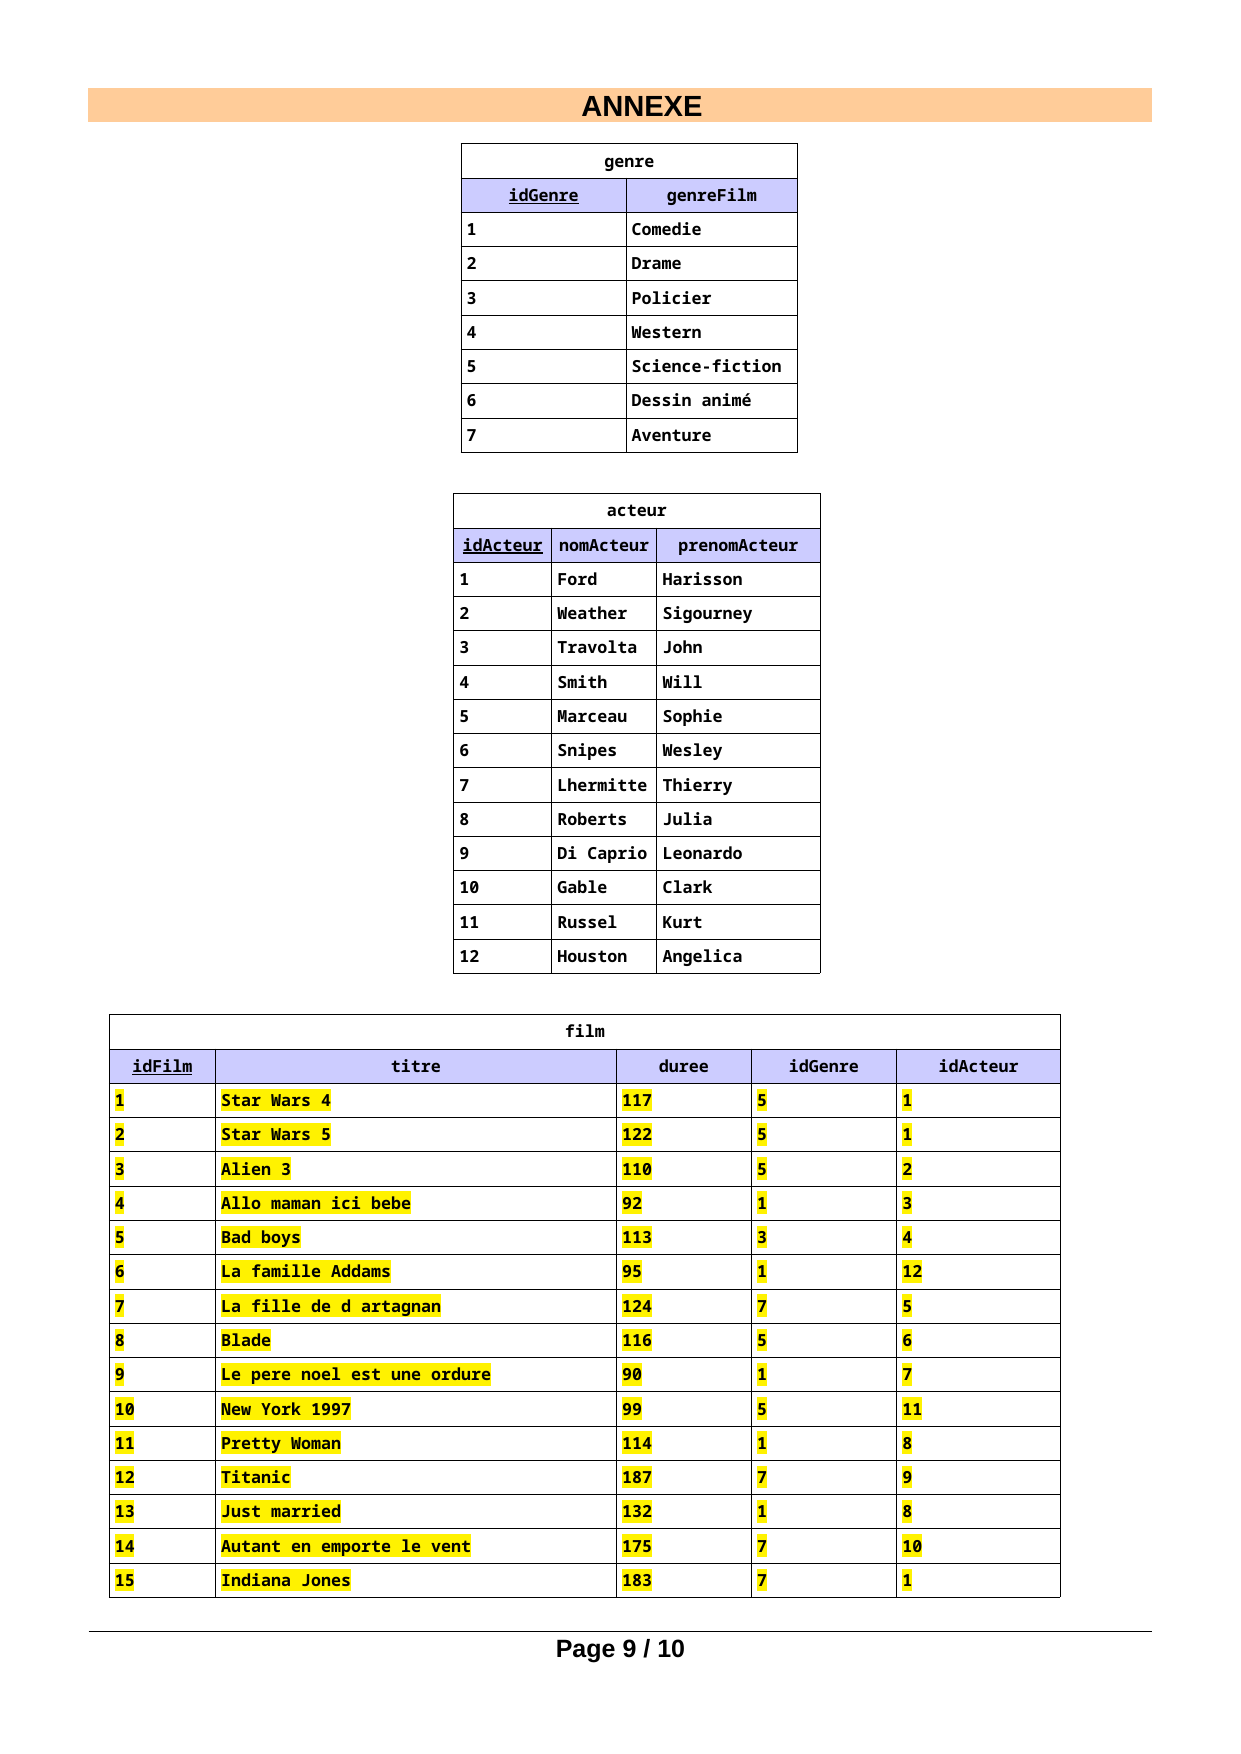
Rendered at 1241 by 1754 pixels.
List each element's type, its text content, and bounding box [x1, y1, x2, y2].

table_cell 1 [897, 1564, 1060, 1597]
table_cell duree [617, 1050, 751, 1083]
table_cell 12 [454, 940, 551, 973]
table_cell Di Caprio [552, 837, 656, 870]
table_cell 1 [752, 1358, 896, 1391]
table_cell 7 [454, 768, 551, 802]
table_cell Clark [657, 871, 820, 904]
table_cell Kurt [657, 905, 820, 939]
table_cell Smith [552, 666, 656, 699]
table_cell Marceau [552, 700, 656, 733]
table_cell nomActeur [552, 529, 656, 562]
table_cell 12 [897, 1255, 1060, 1288]
table_cell 1 [454, 563, 551, 596]
table_cell Wesley [657, 734, 820, 767]
table_cell John [657, 631, 820, 664]
table_cell 7 [752, 1564, 896, 1597]
table_cell Angelica [657, 940, 820, 973]
table_cell 5 [897, 1290, 1060, 1323]
table_cell 3 [752, 1221, 896, 1254]
table_cell 6 [462, 384, 626, 417]
table_cell 5 [752, 1324, 896, 1357]
table_cell idGenre [752, 1050, 896, 1083]
table_cell Leonardo [657, 837, 820, 870]
table_cell 9 [454, 837, 551, 870]
table_cell idActeur [897, 1050, 1060, 1083]
table_cell 7 [752, 1461, 896, 1494]
table_cell Will [657, 666, 820, 699]
table_cell Harisson [657, 563, 820, 596]
table_cell 4 [462, 316, 626, 349]
table_cell Pretty Woman [216, 1427, 616, 1460]
table_cell 6 [454, 734, 551, 767]
table_cell 1 [752, 1495, 896, 1528]
table_cell 7 [897, 1358, 1060, 1391]
table_cell idGenre [462, 179, 626, 212]
table_cell 113 [617, 1221, 751, 1254]
table_header acteur [454, 494, 820, 527]
table_cell 122 [617, 1118, 751, 1151]
table_cell 13 [110, 1495, 215, 1528]
table_cell Just married [216, 1495, 616, 1528]
table_cell 7 [462, 419, 626, 452]
table_cell 9 [897, 1461, 1060, 1494]
table_cell 3 [462, 281, 626, 315]
table_cell 6 [897, 1324, 1060, 1357]
table_cell La famille Addams [216, 1255, 616, 1288]
table_header genre [462, 144, 797, 178]
table_cell 10 [454, 871, 551, 904]
table_cell 10 [897, 1529, 1060, 1563]
table_cell Le pere noel est une ordure [216, 1358, 616, 1391]
table_cell 116 [617, 1324, 751, 1357]
table_cell Drame [627, 247, 797, 280]
table_cell 2 [454, 597, 551, 630]
table_cell Western [627, 316, 797, 349]
table_cell genreFilm [627, 179, 797, 212]
table_cell 7 [110, 1290, 215, 1323]
table_cell titre [216, 1050, 616, 1083]
table_cell Ford [552, 563, 656, 596]
table_cell 8 [454, 803, 551, 836]
table_cell prenomActeur [657, 529, 820, 562]
table_cell 2 [462, 247, 626, 280]
table_cell La fille de d artagnan [216, 1290, 616, 1323]
table_cell Thierry [657, 768, 820, 802]
table_cell 4 [897, 1221, 1060, 1254]
table_cell Gable [552, 871, 656, 904]
table_cell 2 [897, 1152, 1060, 1186]
table_cell 14 [110, 1529, 215, 1563]
table_cell Science-fiction [627, 350, 797, 383]
table_cell 9 [110, 1358, 215, 1391]
table_cell Sigourney [657, 597, 820, 630]
table_cell 183 [617, 1564, 751, 1597]
table_cell 8 [897, 1427, 1060, 1460]
table_cell 92 [617, 1187, 751, 1220]
table_cell 5 [752, 1118, 896, 1151]
table_cell Blade [216, 1324, 616, 1357]
table_cell Titanic [216, 1461, 616, 1494]
table_cell 5 [110, 1221, 215, 1254]
table_cell idFilm [110, 1050, 215, 1083]
table_cell Snipes [552, 734, 656, 767]
table_cell 3 [897, 1187, 1060, 1220]
table_cell 6 [110, 1255, 215, 1288]
text ANNEXE [88, 88, 1152, 122]
table_cell 11 [897, 1392, 1060, 1426]
table_cell Star Wars 5 [216, 1118, 616, 1151]
table_cell Autant en emporte le vent [216, 1529, 616, 1563]
table_cell 10 [110, 1392, 215, 1426]
table_cell 1 [462, 213, 626, 246]
table_cell idActeur [454, 529, 551, 562]
table_cell 12 [110, 1461, 215, 1494]
table_cell 1 [752, 1255, 896, 1288]
table_cell Policier [627, 281, 797, 315]
table_cell 4 [110, 1187, 215, 1220]
table_cell Houston [552, 940, 656, 973]
table_cell 90 [617, 1358, 751, 1391]
table_cell 175 [617, 1529, 751, 1563]
table_cell Comedie [627, 213, 797, 246]
table_cell Indiana Jones [216, 1564, 616, 1597]
table_cell 99 [617, 1392, 751, 1426]
table_cell 95 [617, 1255, 751, 1288]
table_cell 5 [752, 1084, 896, 1117]
table_cell 1 [110, 1084, 215, 1117]
table_cell Aventure [627, 419, 797, 452]
table_cell Weather [552, 597, 656, 630]
table_cell Julia [657, 803, 820, 836]
table_cell Dessin animé [627, 384, 797, 417]
table_header film [110, 1015, 1060, 1048]
table_cell 117 [617, 1084, 751, 1117]
table_cell Bad boys [216, 1221, 616, 1254]
table_cell 1 [752, 1427, 896, 1460]
table_cell 124 [617, 1290, 751, 1323]
table_cell 11 [454, 905, 551, 939]
table_cell 1 [897, 1084, 1060, 1117]
table_cell 4 [454, 666, 551, 699]
table_cell 8 [897, 1495, 1060, 1528]
table_cell 2 [110, 1118, 215, 1151]
table_cell 8 [110, 1324, 215, 1357]
table_cell 7 [752, 1290, 896, 1323]
table_cell 132 [617, 1495, 751, 1528]
table_cell 110 [617, 1152, 751, 1186]
table_cell 5 [752, 1392, 896, 1426]
table_cell 114 [617, 1427, 751, 1460]
table_cell Star Wars 4 [216, 1084, 616, 1117]
table_cell Sophie [657, 700, 820, 733]
table_cell 15 [110, 1564, 215, 1597]
table_cell Travolta [552, 631, 656, 664]
table_cell Alien 3 [216, 1152, 616, 1186]
table_cell Allo maman ici bebe [216, 1187, 616, 1220]
table_cell 1 [752, 1187, 896, 1220]
table_cell 3 [454, 631, 551, 664]
table_cell 1 [897, 1118, 1060, 1151]
table_cell 5 [454, 700, 551, 733]
table_cell 11 [110, 1427, 215, 1460]
table_cell 5 [752, 1152, 896, 1186]
table_cell 187 [617, 1461, 751, 1494]
table_cell New York 1997 [216, 1392, 616, 1426]
table_cell Roberts [552, 803, 656, 836]
table_cell 3 [110, 1152, 215, 1186]
table_cell Lhermitte [552, 768, 656, 802]
table_cell 7 [752, 1529, 896, 1563]
table_cell Russel [552, 905, 656, 939]
table_cell 5 [462, 350, 626, 383]
